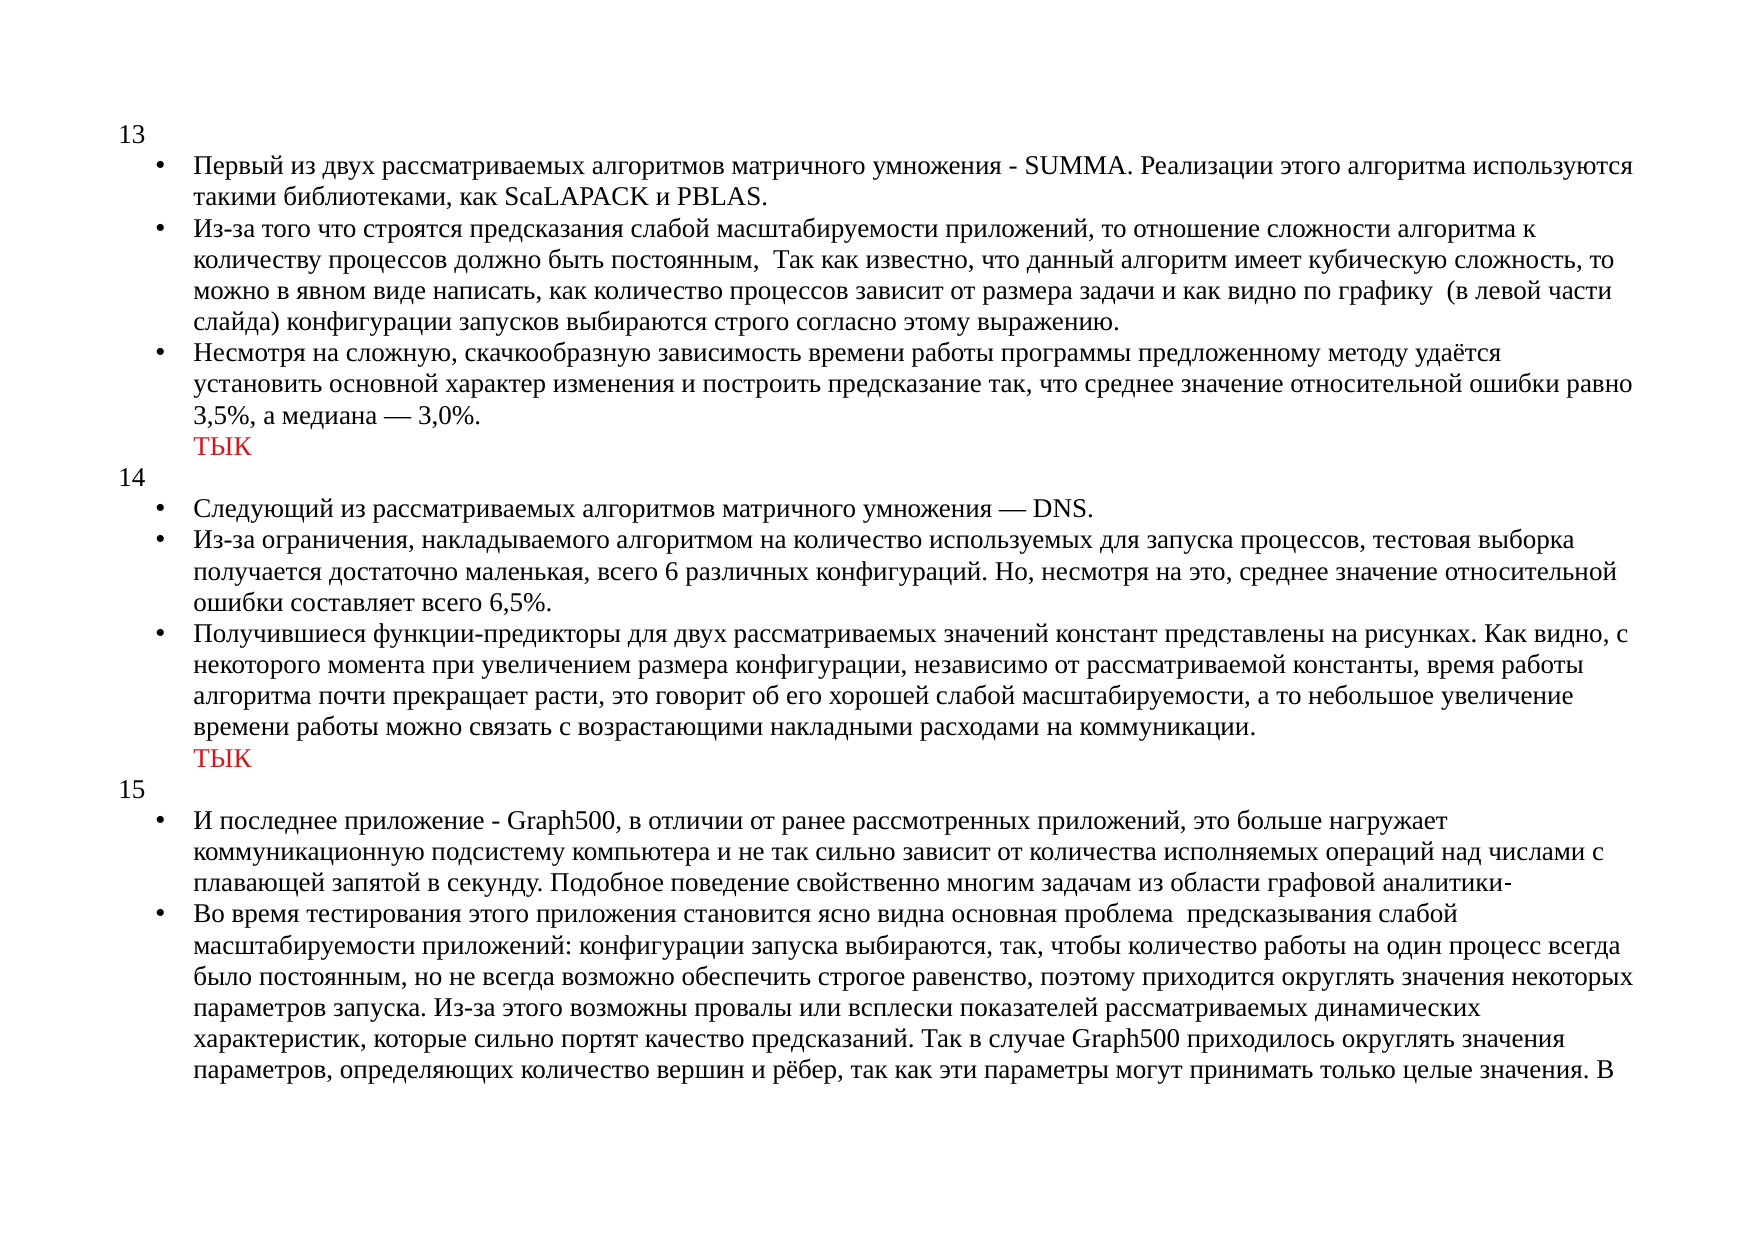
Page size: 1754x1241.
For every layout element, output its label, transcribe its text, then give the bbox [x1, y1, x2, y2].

list Первый из двух рассматриваемых алгоритмов матричного умножения - SUMMA. Реализации этого алгоритма используются такими библиотеками, как ScaLAPACK и PBLAS. [156, 149, 1636, 212]
list Несмотря на сложную, скачкообразную зависимость времени работы программы предложенному методу удаётся установить основной характер изменения и построить предсказание так, что среднее значение относительной ошибки равно 3,5%, а медиана — 3,0%. [156, 336, 1636, 430]
text 14 [118, 461, 1636, 492]
list И последнее приложение - Graph500, в отличии от ранее рассмотренных приложений, это больше нагружает коммуникационную подсистему компьютера и не так сильно зависит от количества исполняемых операций над числами с плавающей запятой в секунду. Подобное поведение свойственно многим задачам из области графовой аналитики [156, 804, 1636, 897]
list Из-за ограничения, накладываемого алгоритмом на количество используемых для запуска процессов, тестовая выборка получается достаточно маленькая, всего 6 различных конфигураций. Но, несмотря на это, среднее значение относительной ошибки составляет всего 6,5%. [156, 523, 1636, 617]
list Во время тестирования этого приложения становится ясно видна основная проблема предсказывания слабой масштабируемости приложений: конфигурации запуска выбираются, так, чтобы количество работы на один процесс всегда было постоянным, но не всегда возможно обеспечить строгое равенство, поэтому приходится округлять значения некоторых параметров запуска. Из-за этого возможны провалы или всплески показателей рассматриваемых динамических характеристик, которые сильно портят качество предсказаний. Так в случае Graph500 приходилось округлять значения параметров, определяющих количество вершин и рёбер, так как эти параметры могут принимать только целые значения. В [156, 897, 1636, 1084]
text 15 [118, 773, 1636, 804]
list Из-за того что строятся предсказания слабой масштабируемости приложений, то отношение сложности алгоритма к количеству процессов должно быть постоянным, Так как известно, что данный алгоритм имеет кубическую сложность, то можно в явном виде написать, как количество процессов зависит от размера задачи и как видно по графику (в левой части слайда) конфигурации запусков выбираются строго согласно этому выражению. [156, 212, 1636, 336]
list Получившиеся функции-предикторы для двух рассматриваемых значений констант представлены на рисунках. Как видно, с некоторого момента при увеличением размера конфигурации, независимо от рассматриваемой константы, время работы алгоритма почти прекращает расти, это говорит об его хорошей слабой масштабируемости, а то небольшое увеличение времени работы можно связать с возрастающими накладными расходами на коммуникации. [156, 617, 1636, 742]
text 13 [118, 118, 1636, 149]
list ТЫК [156, 742, 1636, 773]
list Следующий из рассматриваемых алгоритмов матричного умножения — DNS. [156, 492, 1636, 523]
list ТЫК [156, 430, 1636, 461]
